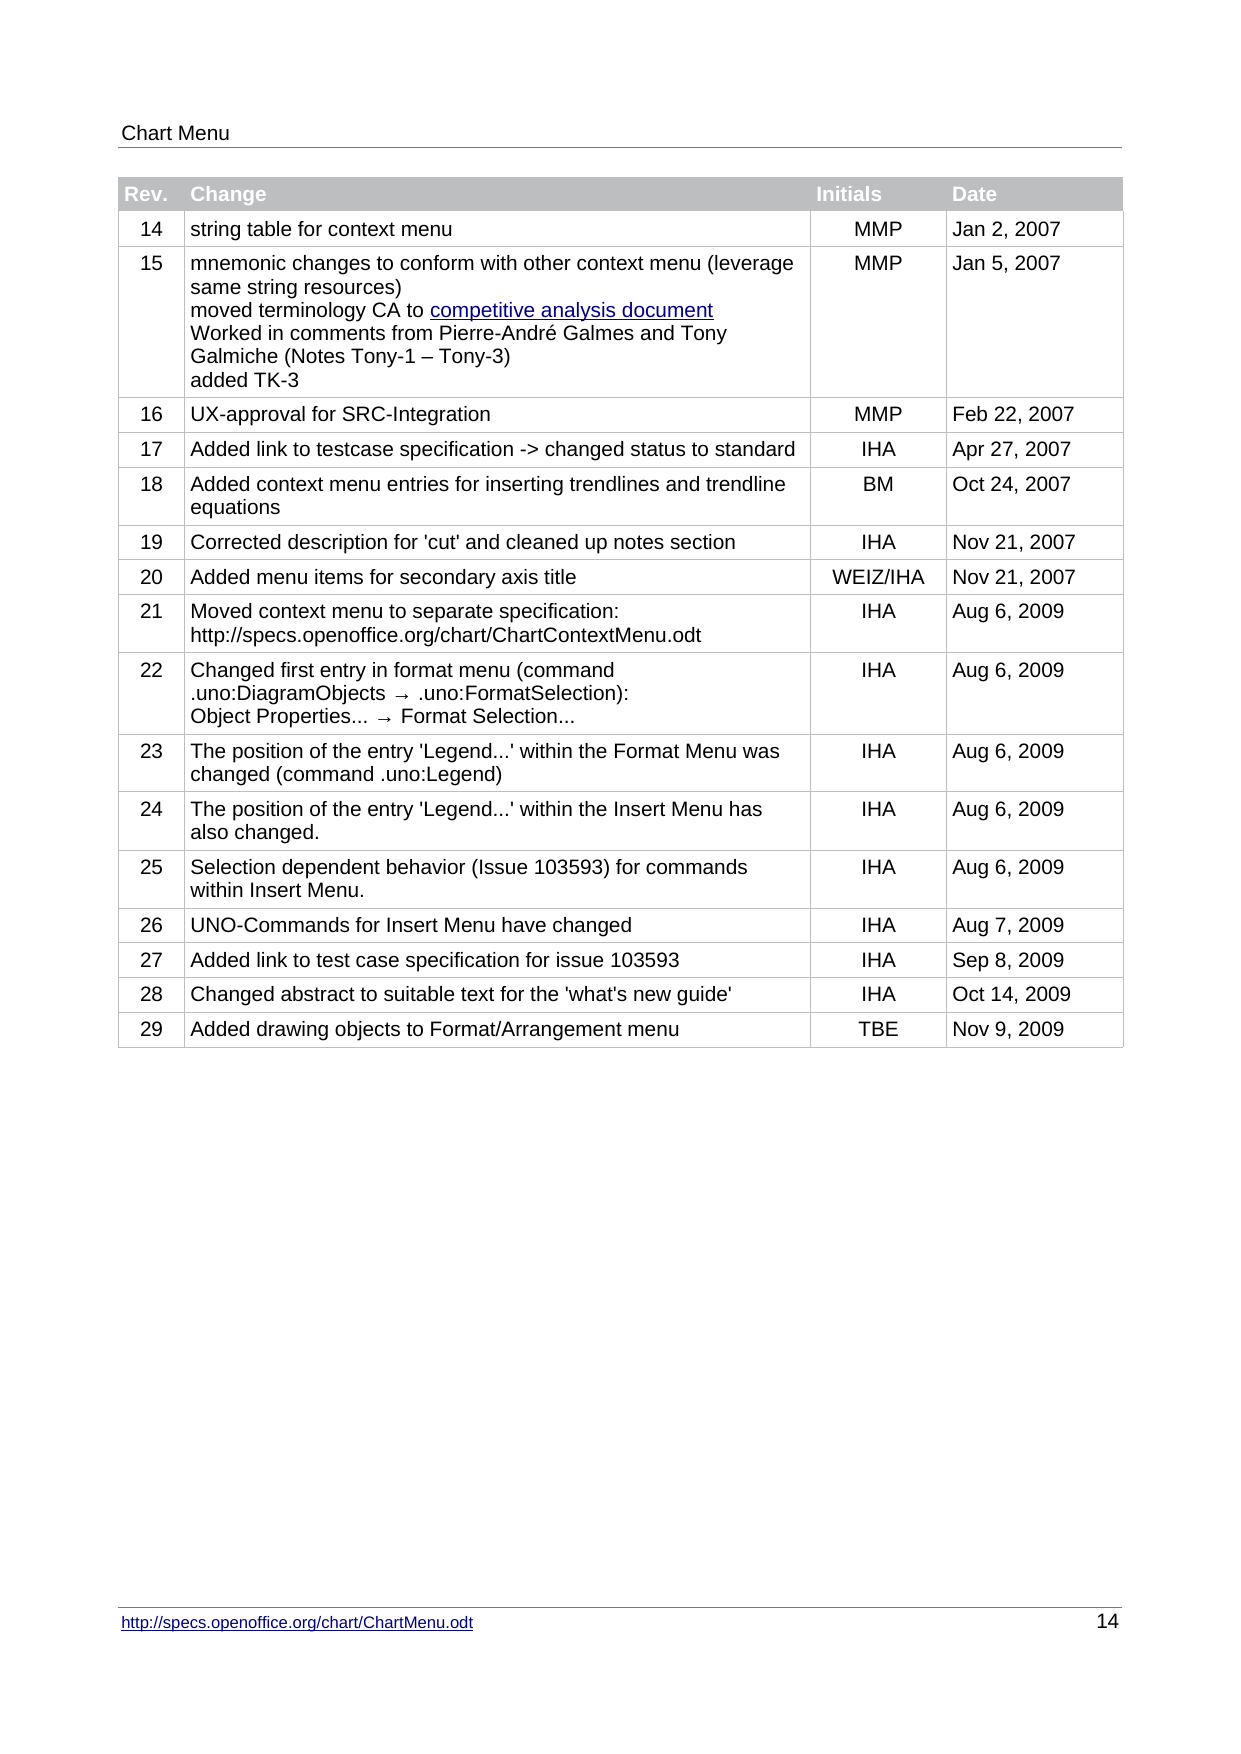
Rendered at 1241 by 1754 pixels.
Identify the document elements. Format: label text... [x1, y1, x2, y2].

table_cell The position of the entry 'Legend...' within the Format Menu was changed (command .uno:Legend) [185, 735, 810, 791]
table_cell mnemonic changes to conform with other context menu (leverage same string resources) moved terminology CA to competitive analysis document Worked in comments from Pierre-André Galmes and Tony Galmiche (Notes Tony-1 – Tony-3) added TK-3 [185, 247, 810, 397]
table_cell 14 [119, 211, 184, 246]
table_cell 17 [119, 433, 184, 467]
table_cell 28 [119, 978, 184, 1012]
table_cell Aug 6, 2009 [947, 595, 1123, 652]
table_cell Changed abstract to suitable text for the 'what's new guide' [185, 978, 810, 1012]
table_cell TBE [811, 1013, 946, 1047]
table_cell Sep 8, 2009 [947, 943, 1123, 977]
table_header Initials [810, 177, 946, 211]
table_header Rev. [118, 177, 184, 211]
table_cell WEIZ/IHA [811, 560, 946, 594]
table_cell Aug 6, 2009 [947, 792, 1123, 850]
table_cell 19 [119, 526, 184, 559]
table_cell IHA [811, 595, 946, 652]
table_cell Aug 6, 2009 [947, 735, 1123, 791]
table_cell Changed first entry in format menu (command .uno:DiagramObjects → .uno:FormatSelection): Object Properties... → Format Selection... [185, 653, 810, 734]
table_cell Nov 21, 2007 [947, 526, 1123, 559]
table_cell 21 [119, 595, 184, 652]
table_cell 18 [119, 468, 184, 525]
table_cell MMP [811, 211, 946, 246]
table_cell 15 [119, 247, 184, 397]
table_header Date [946, 177, 1123, 211]
table_cell UX-approval for SRC-Integration [185, 398, 810, 432]
table_cell Aug 7, 2009 [947, 909, 1123, 942]
table_cell Added drawing objects to Format/Arrangement menu [185, 1013, 810, 1047]
table_cell Added link to test case specification for issue 103593 [185, 943, 810, 977]
table_cell Aug 6, 2009 [947, 851, 1123, 908]
table_cell IHA [811, 851, 946, 908]
table_cell Added menu items for secondary axis title [185, 560, 810, 594]
table_cell 16 [119, 398, 184, 432]
table_cell UNO-Commands for Insert Menu have changed [185, 909, 810, 942]
table_cell 25 [119, 851, 184, 908]
table_cell Added link to testcase specification -> changed status to standard [185, 433, 810, 467]
table_cell Feb 22, 2007 [947, 398, 1123, 432]
table_cell string table for context menu [185, 211, 810, 246]
table_cell IHA [811, 653, 946, 734]
table_cell IHA [811, 909, 946, 942]
table_cell Corrected description for 'cut' and cleaned up notes section [185, 526, 810, 559]
table_cell 20 [119, 560, 184, 594]
table_cell Aug 6, 2009 [947, 653, 1123, 734]
table_cell The position of the entry 'Legend...' within the Insert Menu has also changed. [185, 792, 810, 850]
table_cell 24 [119, 792, 184, 850]
table_cell Oct 24, 2007 [947, 468, 1123, 525]
table_cell Oct 14, 2009 [947, 978, 1123, 1012]
table_cell IHA [811, 978, 946, 1012]
table_cell IHA [811, 526, 946, 559]
table_cell 22 [119, 653, 184, 734]
table_cell Selection dependent behavior (Issue 103593) for commands within Insert Menu. [185, 851, 810, 908]
table_cell MMP [811, 247, 946, 397]
table_cell Nov 9, 2009 [947, 1013, 1123, 1047]
table_cell 23 [119, 735, 184, 791]
table_cell Jan 2, 2007 [947, 211, 1123, 246]
table_cell Added context menu entries for inserting trendlines and trendline equations [185, 468, 810, 525]
table_cell BM [811, 468, 946, 525]
table_cell MMP [811, 398, 946, 432]
table_cell IHA [811, 433, 946, 467]
table_cell Apr 27, 2007 [947, 433, 1123, 467]
table_cell IHA [811, 792, 946, 850]
table_cell IHA [811, 735, 946, 791]
table_cell 27 [119, 943, 184, 977]
table_cell 26 [119, 909, 184, 942]
table_cell Nov 21, 2007 [947, 560, 1123, 594]
table_cell IHA [811, 943, 946, 977]
table_cell 29 [119, 1013, 184, 1047]
table_cell Jan 5, 2007 [947, 247, 1123, 397]
table_header Change [184, 177, 810, 211]
table_cell Moved context menu to separate specification: http://specs.openoffice.org/chart/ChartContextMenu.odt [185, 595, 810, 652]
